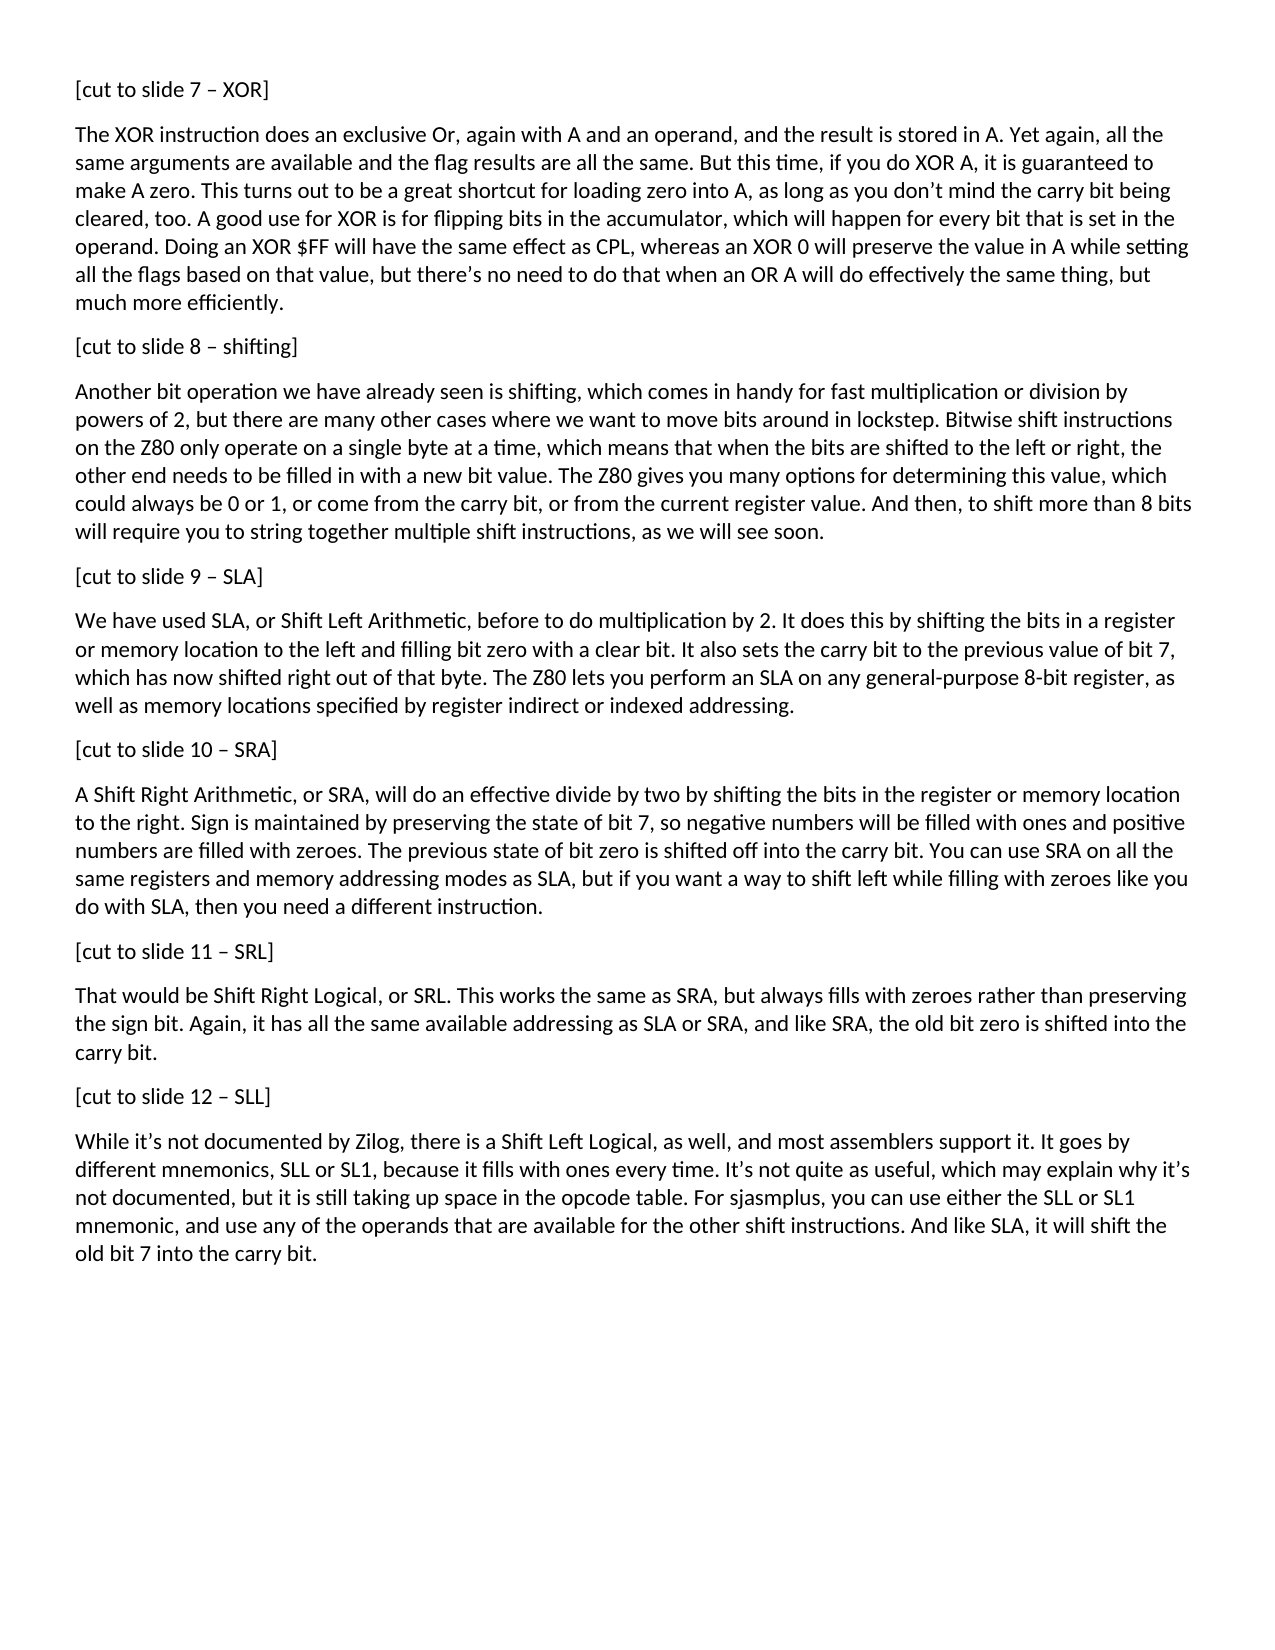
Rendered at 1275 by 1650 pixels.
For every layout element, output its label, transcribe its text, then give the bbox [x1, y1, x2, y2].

text [cut to slide 8 – shifting] [75, 332, 1200, 361]
text [cut to slide 12 – SLL] [75, 1082, 1200, 1110]
text A Shift Right Arithmetic, or SRA, will do an effective divide by two by shifting the bits in the register or memory location to the right. Sign is maintained by preserving the state of bit 7, so negative numbers will be filled with ones and positive numbers are filled with zeroes. The previous state of bit zero is shifted off into the carry bit. You can use SRA on all the same registers and memory addressing modes as SLA, but if you want a way to shift left while filling with zeroes like you do with SLA, then you need a different instruction. [75, 780, 1200, 920]
text Another bit operation we have already seen is shifting, which comes in handy for fast multiplication or division by powers of 2, but there are many other cases where we want to move bits around in lockstep. Bitwise shift instructions on the Z80 only operate on a single byte at a time, which means that when the bits are shifted to the left or right, the other end needs to be filled in with a new bit value. The Z80 gives you many options for determining this value, which could always be 0 or 1, or come from the carry bit, or from the current register value. And then, to shift more than 8 bits will require you to string together multiple shift instructions, as we will see soon. [75, 377, 1200, 545]
text The XOR instruction does an exclusive Or, again with A and an operand, and the result is stored in A. Yet again, all the same arguments are available and the flag results are all the same. But this time, if you do XOR A, it is guaranteed to make A zero. This turns out to be a great shortcut for loading zero into A, as long as you don’t mind the carry bit being cleared, too. A good use for XOR is for flipping bits in the accumulator, which will happen for every bit that is set in the operand. Doing an XOR $FF will have the same effect as CPL, whereas an XOR 0 will preserve the value in A while setting all the flags based on that value, but there’s no need to do that when an OR A will do effectively the same thing, but much more efficiently. [75, 120, 1200, 316]
text We have used SLA, or Shift Left Arithmetic, before to do multiplication by 2. It does this by shifting the bits in a register or memory location to the left and filling bit zero with a clear bit. It also sets the carry bit to the previous value of bit 7, which has now shifted right out of that byte. The Z80 lets you perform an SLA on any general-purpose 8-bit register, as well as memory locations specified by register indirect or indexed addressing. [75, 607, 1200, 719]
text [cut to slide 10 – SRA] [75, 735, 1200, 763]
text While it’s not documented by Zilog, there is a Shift Left Logical, as well, and most assemblers support it. It goes by different mnemonics, SLL or SL1, because it fills with ones every time. It’s not quite as useful, which may explain why it’s not documented, but it is still taking up space in the opcode table. For sjasmplus, you can use either the SLL or SL1 mnemonic, and use any of the operands that are available for the other shift instructions. And like SLA, it will shift the old bit 7 into the carry bit. [75, 1127, 1200, 1267]
text [cut to slide 11 – SRL] [75, 937, 1200, 965]
text That would be Shift Right Logical, or SRL. This works the same as SRA, but always fills with zeroes rather than preserving the sign bit. Again, it has all the same available addressing as SLA or SRA, and like SRA, the old bit zero is shifted into the carry bit. [75, 982, 1200, 1066]
text [cut to slide 7 – XOR] [75, 75, 1200, 103]
text [cut to slide 9 – SLA] [75, 562, 1200, 590]
